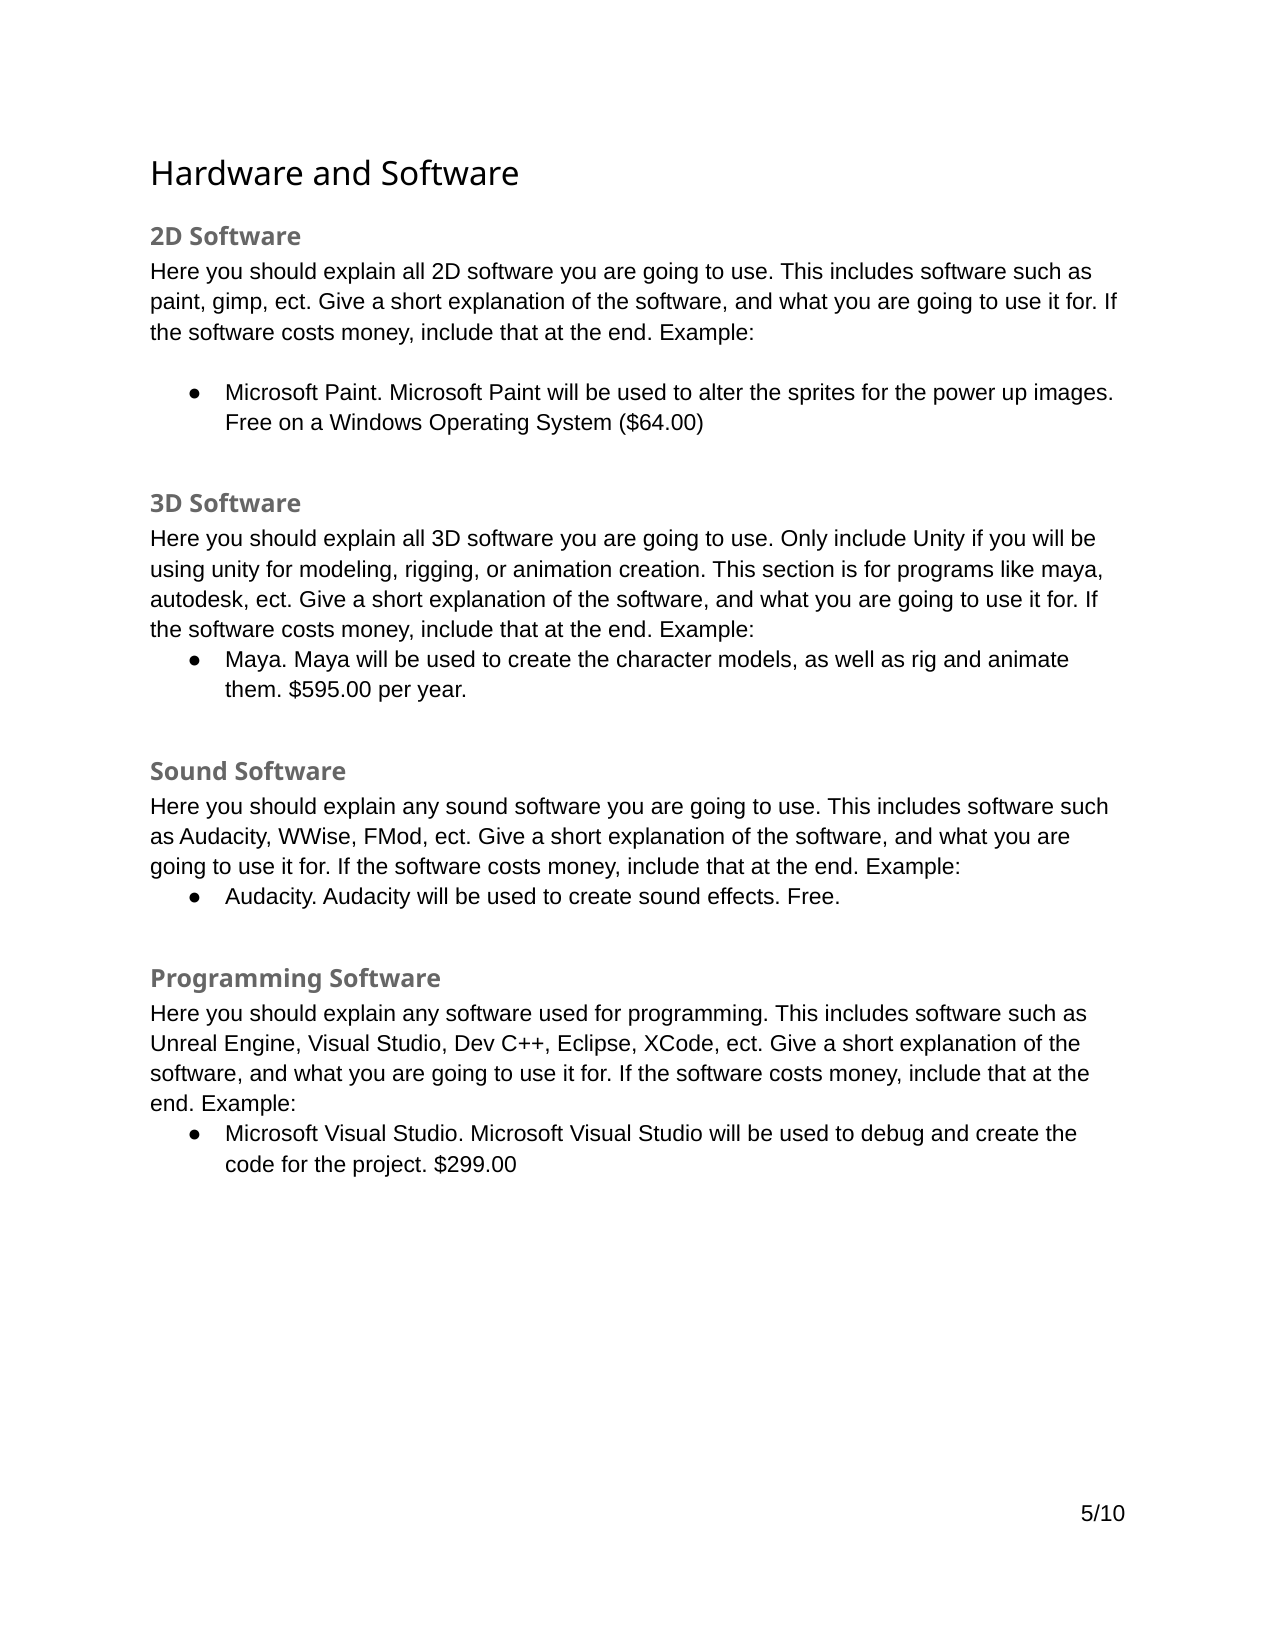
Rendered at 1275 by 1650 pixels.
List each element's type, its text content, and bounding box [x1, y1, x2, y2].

text Here you should explain any sound software you are going to use. This includes software such as Audacity, WWise, FMod, ect. Give a short explanation of the software, and what you are going to use it for. If the software costs money, include that at the end. Example: [150, 793, 1125, 879]
subtitle 2D Software [150, 219, 1125, 253]
subtitle Hardware and Software [150, 150, 1125, 195]
text Here you should explain any software used for programming. This includes software such as Unreal Engine, Visual Studio, Dev C++, Eclipse, XCode, ect. Give a short explanation of the software, and what you are going to use it for. If the software costs money, include that at the end. Example: [150, 999, 1125, 1116]
list Microsoft Visual Studio. Microsoft Visual Studio will be used to debug and create the code for the project. $299.00 [187, 1120, 1125, 1177]
subtitle Sound Software [150, 753, 1125, 787]
text Here you should explain all 2D software you are going to use. This includes software such as paint, gimp, ect. Give a short explanation of the software, and what you are going to use it for. If the software costs money, include that at the end. Example: [150, 258, 1125, 345]
list Audacity. Audacity will be used to create sound effects. Free. [187, 883, 1125, 909]
list Microsoft Paint. Microsoft Paint will be used to alter the sprites for the power up images. Free on a Windows Operating System ($64.00) [187, 379, 1125, 435]
text Here you should explain all 3D software you are going to use. Only include Unity if you will be using unity for modeling, rigging, or animation creation. This section is for programs like maya, autodesk, ect. Give a short explanation of the software, and what you are going to use it for. If the software costs money, include that at the end. Example: [150, 525, 1125, 642]
subtitle 3D Software [150, 486, 1125, 520]
subtitle Programming Software [150, 960, 1125, 994]
list Maya. Maya will be used to create the character models, as well as rig and animate them. $595.00 per year. [187, 646, 1125, 703]
